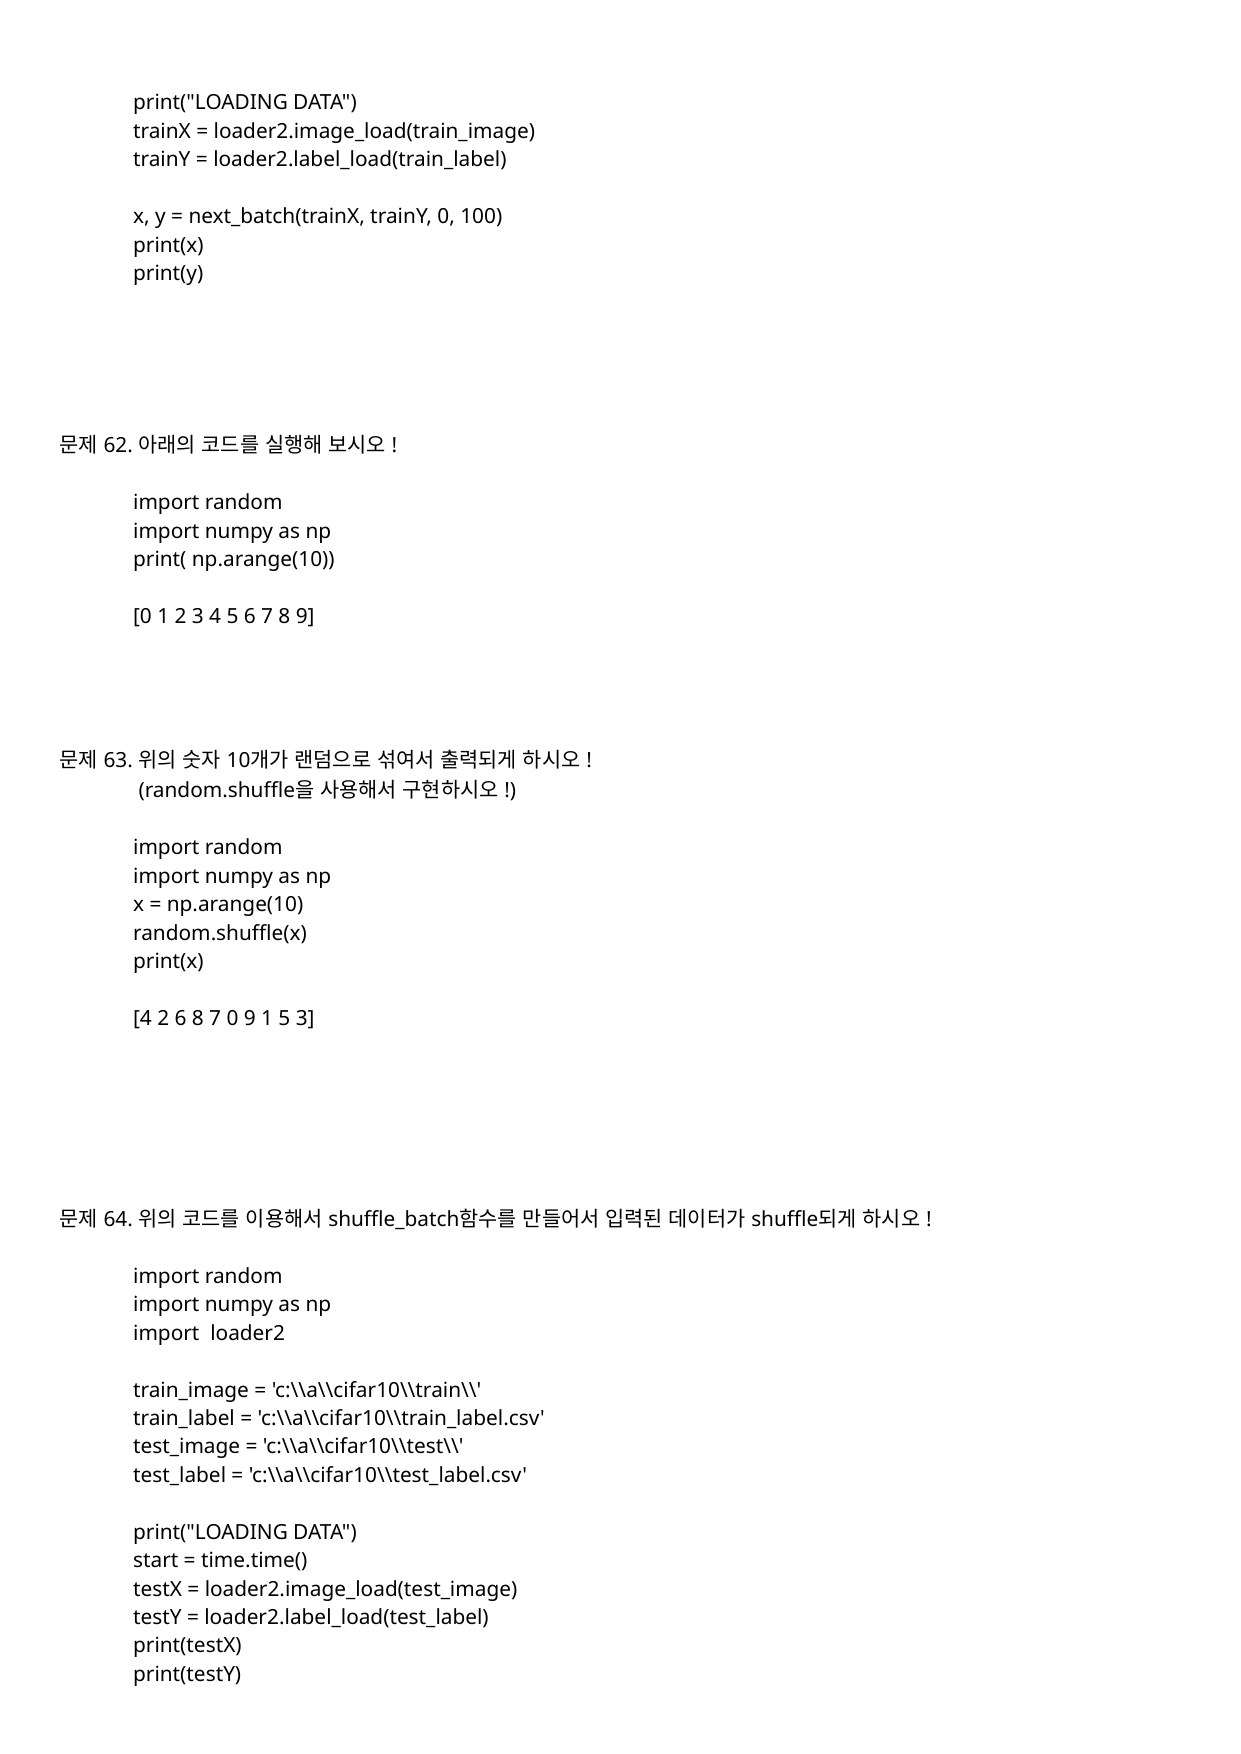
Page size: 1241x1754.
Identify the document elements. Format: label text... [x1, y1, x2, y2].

text import numpy as np [59, 516, 1181, 544]
text import random [59, 487, 1181, 516]
text import numpy as np [59, 861, 1181, 889]
text print(testX) [59, 1631, 1181, 1659]
text (random.shuffle을 사용해서 구현하시오 !) [59, 774, 1181, 804]
text 문제 62. 아래의 코드를 실행해 보시오 ! [59, 429, 1181, 459]
text print(testY) [59, 1659, 1181, 1687]
text train_image = 'c:\\a\\cifar10\\train\\' [59, 1375, 1181, 1403]
text print(y) [59, 258, 1181, 287]
text start = time.time() [59, 1545, 1181, 1574]
text print(x) [59, 946, 1181, 975]
text test_label = 'c:\\a\\cifar10\\test_label.csv' [59, 1460, 1181, 1488]
text 문제 63. 위의 숫자 10개가 랜덤으로 섞여서 출력되게 하시오 ! [59, 743, 1181, 774]
text print("LOADING DATA") [59, 1517, 1181, 1545]
text print(x) [59, 230, 1181, 258]
text import loader2 [59, 1318, 1181, 1346]
text print( np.arange(10)) [59, 544, 1181, 573]
text trainX = loader2.image_load(train_image) [59, 116, 1181, 144]
text import random [59, 1261, 1181, 1289]
text test_image = 'c:\\a\\cifar10\\test\\' [59, 1432, 1181, 1460]
text 문제 64. 위의 코드를 이용해서 shuffle_batch함수를 만들어서 입력된 데이터가 shuffle되게 하시오 ! [59, 1202, 1181, 1232]
text x = np.arange(10) [59, 889, 1181, 918]
text [0 1 2 3 4 5 6 7 8 9] [59, 601, 1181, 630]
text import random [59, 832, 1181, 861]
text train_label = 'c:\\a\\cifar10\\train_label.csv' [59, 1403, 1181, 1432]
text import numpy as np [59, 1289, 1181, 1318]
text random.shuffle(x) [59, 918, 1181, 946]
text [4 2 6 8 7 0 9 1 5 3] [59, 1003, 1181, 1032]
text print("LOADING DATA") [59, 87, 1181, 116]
text testX = loader2.image_load(test_image) [59, 1574, 1181, 1602]
text testY = loader2.label_load(test_label) [59, 1602, 1181, 1631]
text x, y = next_batch(trainX, trainY, 0, 100) [59, 201, 1181, 230]
text trainY = loader2.label_load(train_label) [59, 144, 1181, 173]
